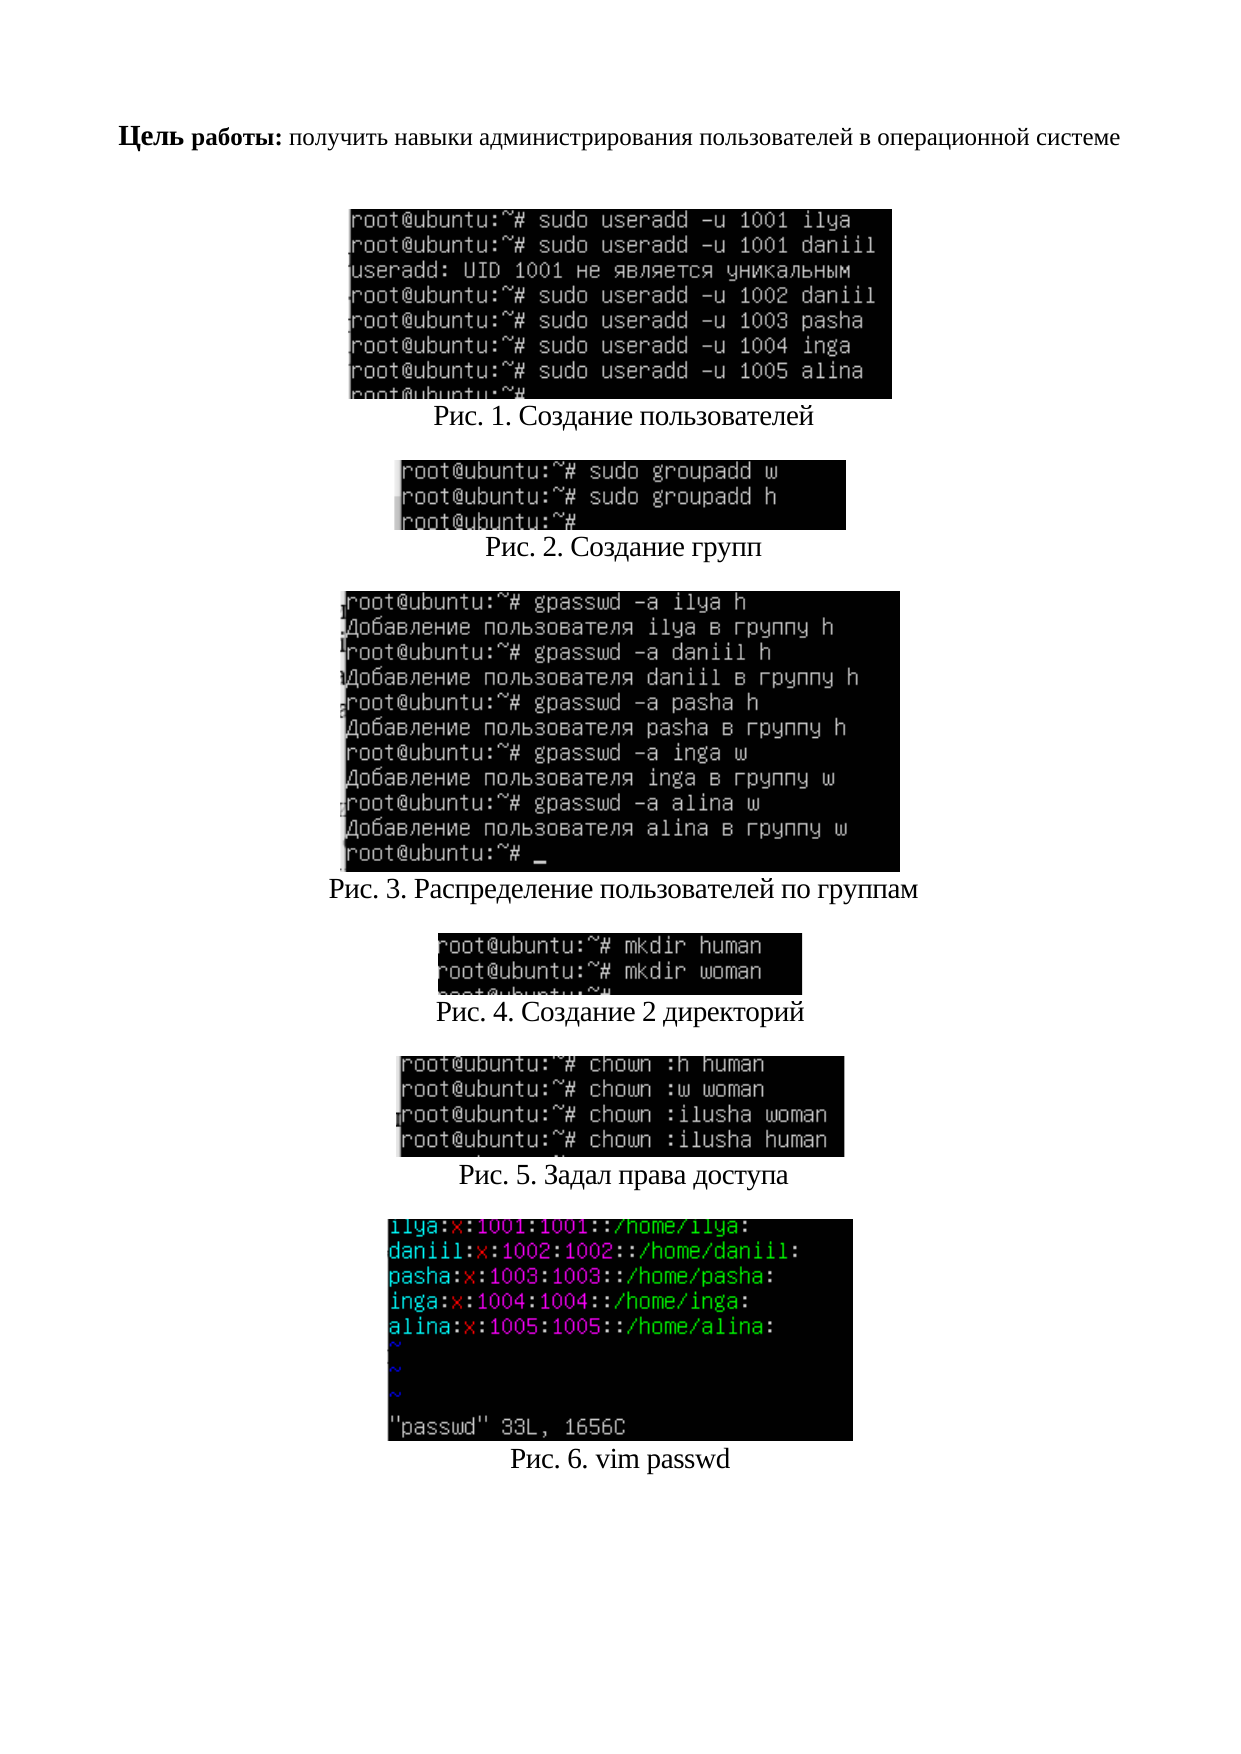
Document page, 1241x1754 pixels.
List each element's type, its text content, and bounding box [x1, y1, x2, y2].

text Рис. 5. Задал права доступа [118, 1057, 1122, 1190]
text Цель работы: получить навыки администрирования пользователей в операционной системе [118, 118, 1122, 152]
text Рис. 4. Создание 2 директорий [118, 933, 1122, 1028]
picture [396, 1056, 845, 1157]
picture [340, 591, 900, 872]
text Рис. 1. Создание пользователей [118, 209, 1122, 432]
picture [348, 209, 892, 399]
picture [438, 933, 803, 995]
text Рис. 3. Распределение пользователей по группам [118, 592, 1122, 905]
text Рис. 6. vim passwd [118, 1219, 1122, 1474]
picture [387, 1219, 853, 1441]
picture [394, 460, 846, 530]
text Рис. 2. Создание групп [118, 461, 1122, 563]
